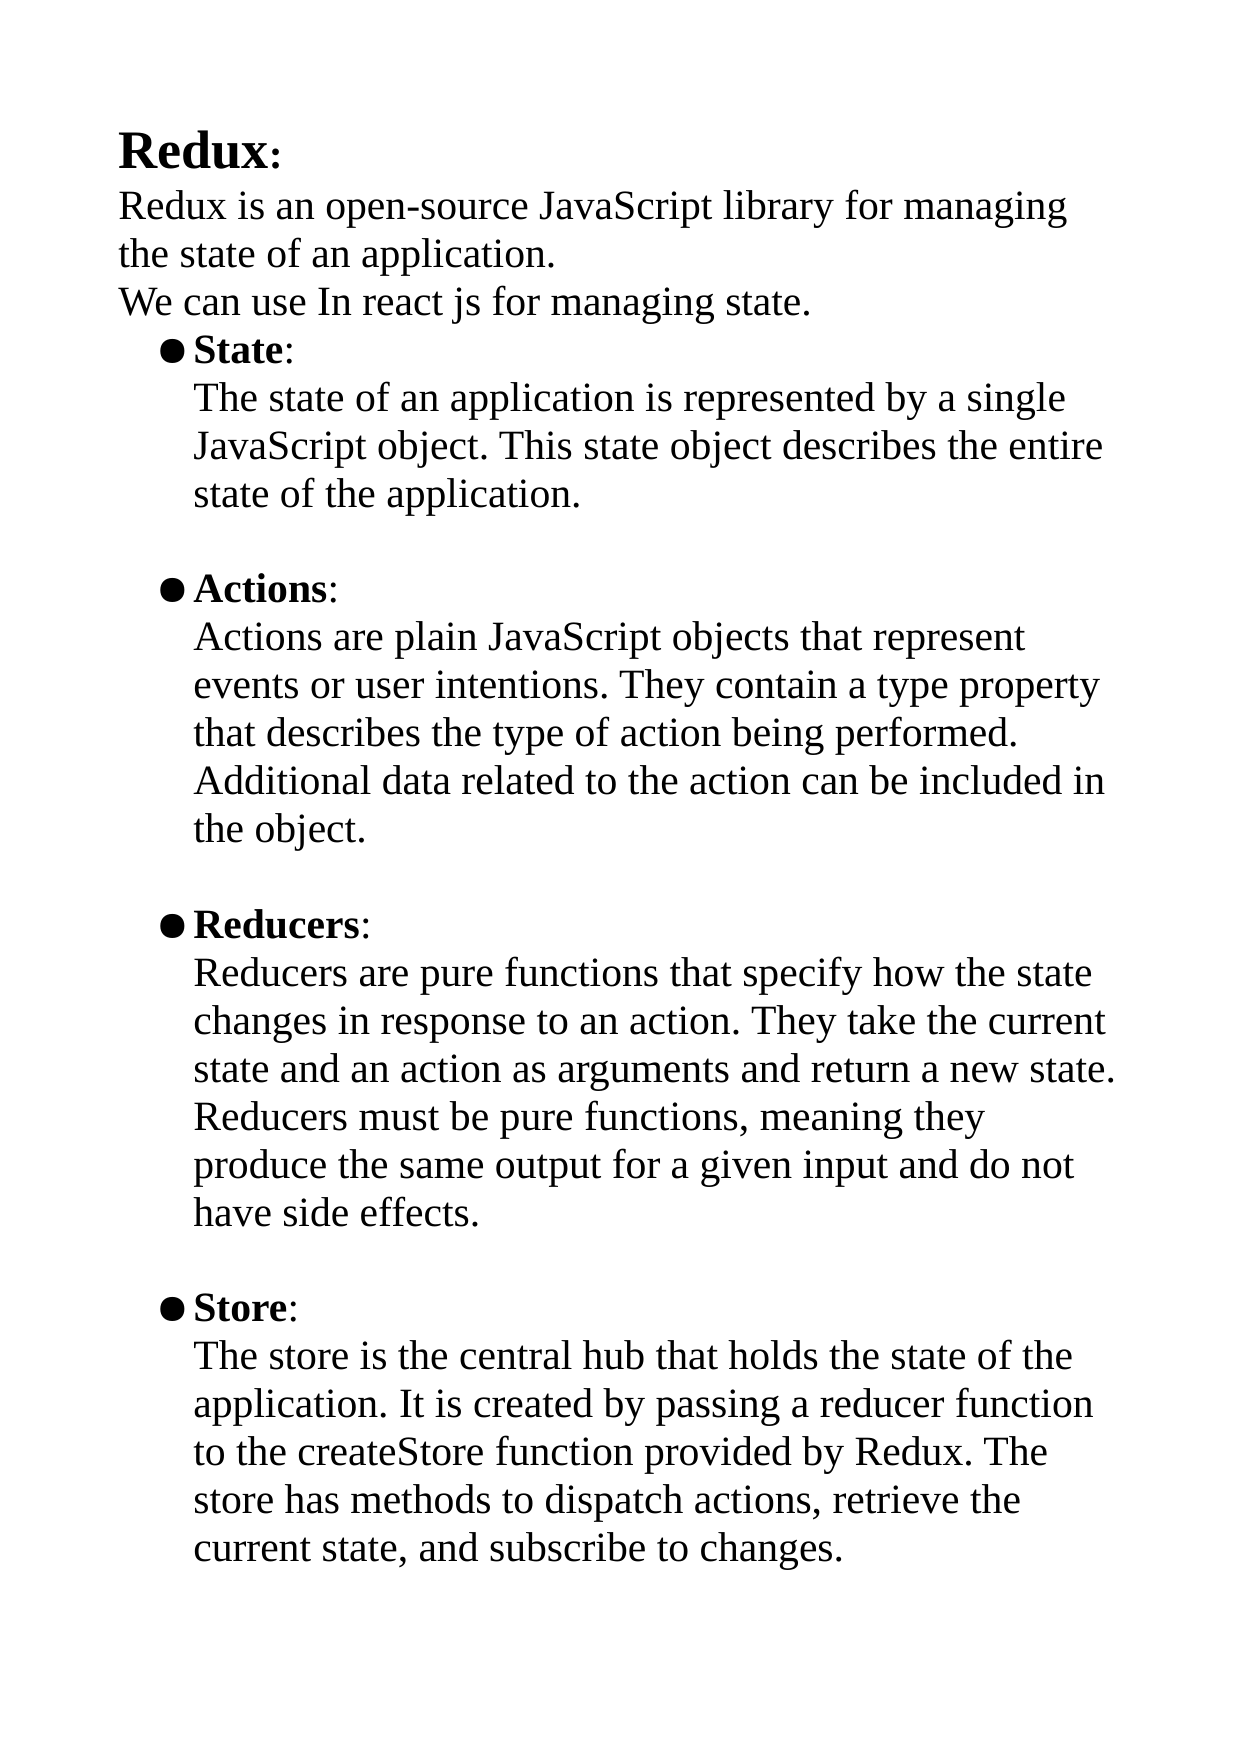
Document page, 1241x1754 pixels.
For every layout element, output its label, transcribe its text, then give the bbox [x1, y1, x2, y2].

list Actions are plain JavaScript objects that represent events or user intentions. They contain a type property that describes the type of action being performed. Additional data related to the action can be included in the object. [156, 612, 1122, 851]
list Reducers are pure functions that specify how the state changes in response to an action. They take the current state and an action as arguments and return a new state. Reducers must be pure functions, meaning they produce the same output for a given input and do not have side effects. [156, 947, 1122, 1235]
list Reducers: [156, 899, 1122, 947]
list Actions: [156, 564, 1122, 612]
text Redux: [118, 118, 1122, 180]
list The store is the central hub that holds the state of the application. It is created by passing a reducer function to the createStore function provided by Redux. The store has methods to dispatch actions, retrieve the current state, and subscribe to changes. [156, 1331, 1122, 1570]
list State: [156, 324, 1122, 372]
list The state of an application is represented by a single JavaScript object. This state object describes the entire state of the application. [156, 372, 1122, 516]
text We can use In react js for managing state. [118, 276, 1122, 324]
list Store: [156, 1283, 1122, 1331]
text Redux is an open-source JavaScript library for managing the state of an application. [118, 180, 1122, 276]
